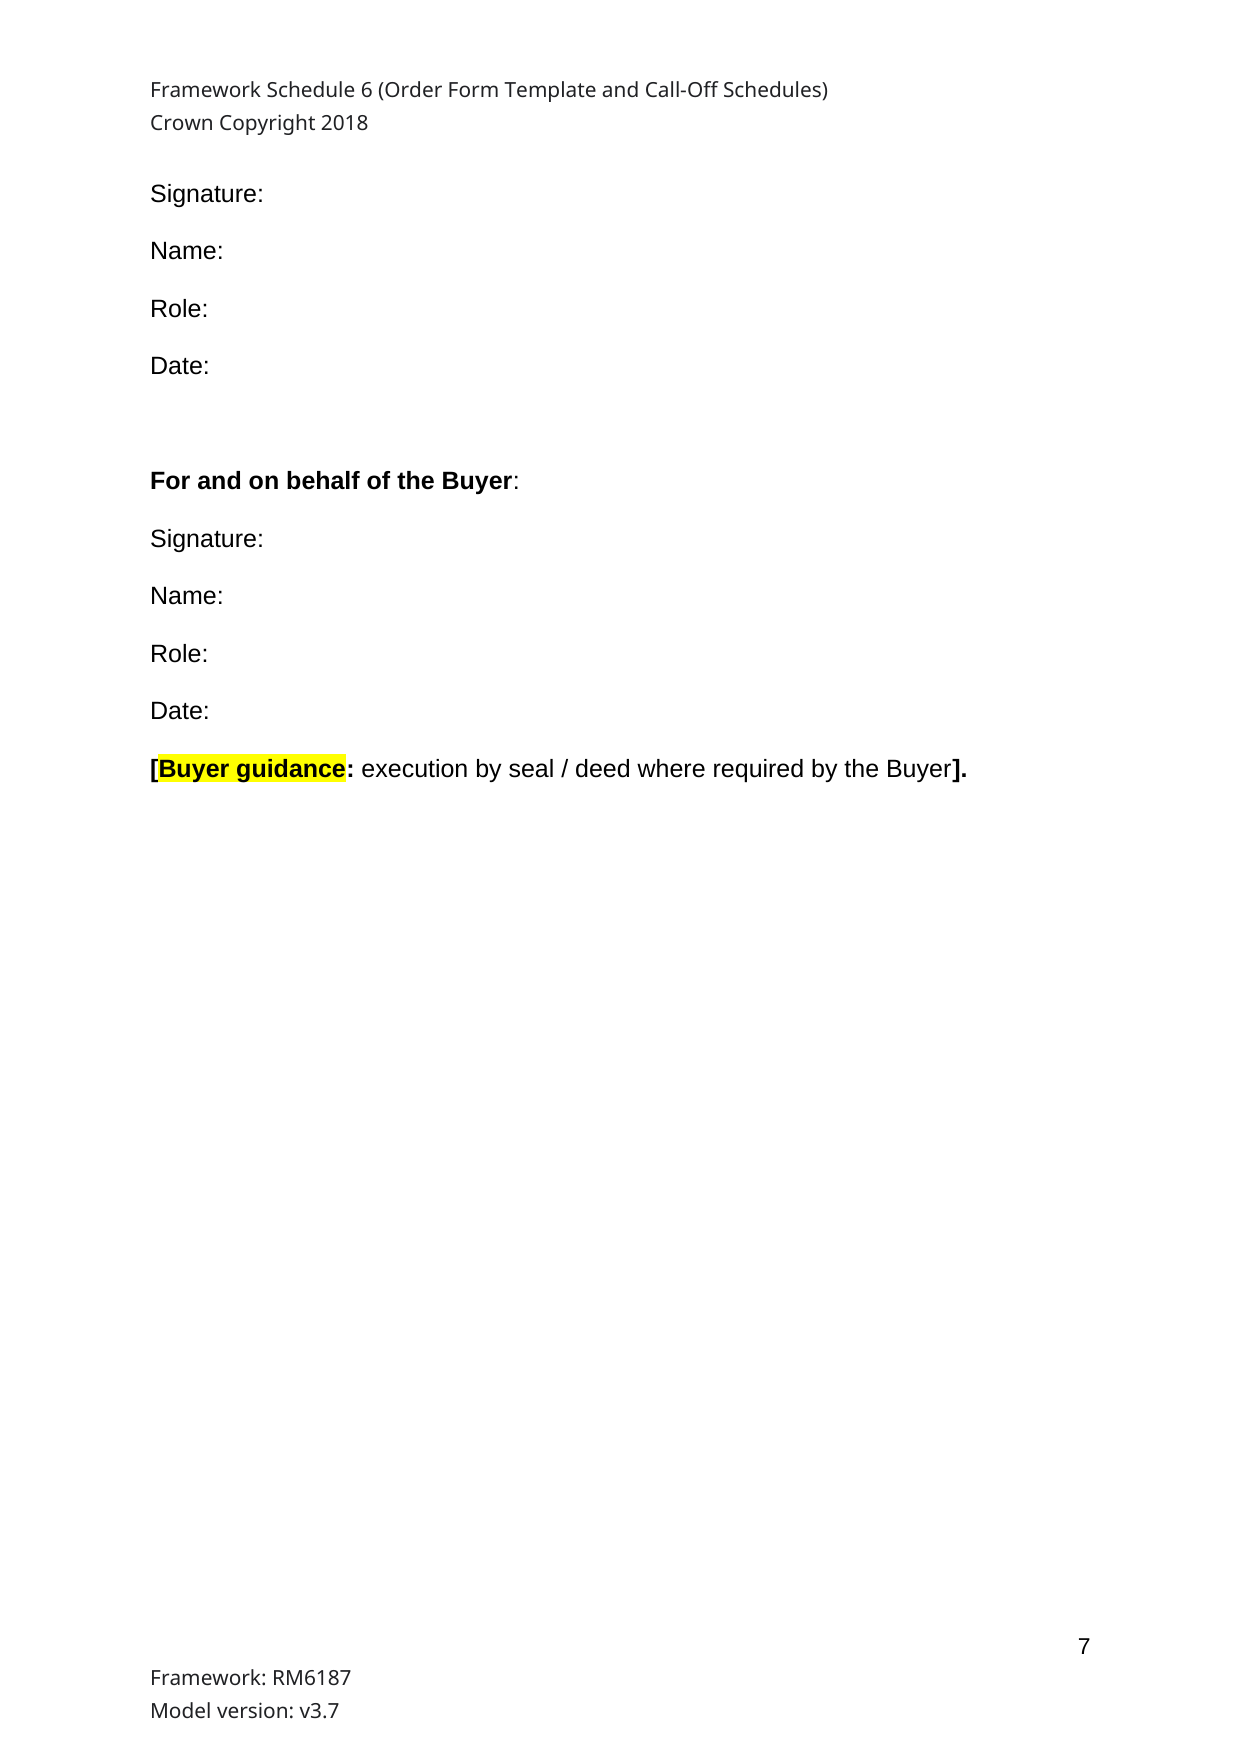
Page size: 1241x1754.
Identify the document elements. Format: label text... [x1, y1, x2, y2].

text Role: [150, 639, 1090, 667]
text [Buyer guidance: execution by seal / deed where required by the Buyer]. [150, 754, 1090, 782]
text Signature: [150, 179, 1090, 207]
text For and on behalf of the Buyer: [150, 466, 1090, 495]
text Name: [150, 581, 1090, 610]
text Date: [150, 351, 1090, 380]
text Name: [150, 236, 1090, 265]
text Role: [150, 294, 1090, 322]
text Date: [150, 696, 1090, 725]
text Signature: [150, 524, 1090, 552]
